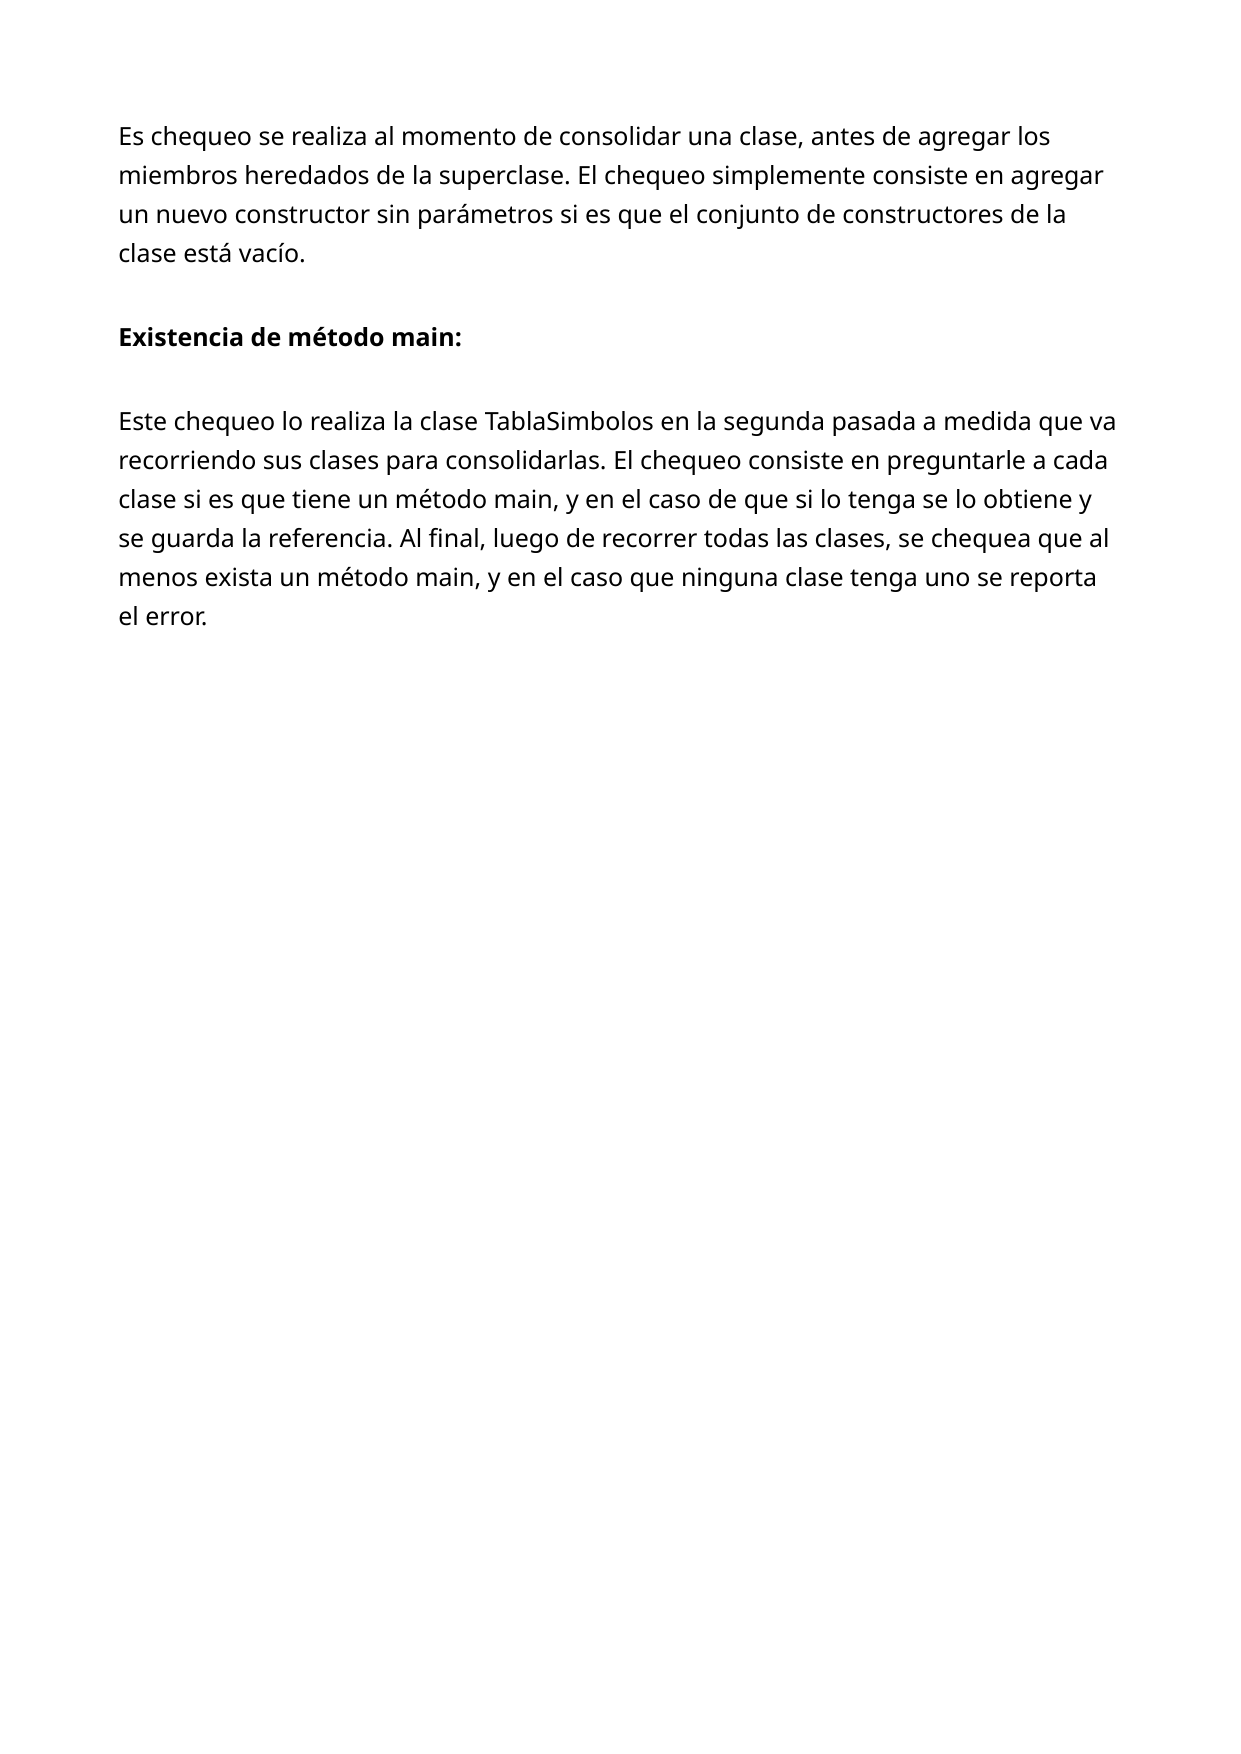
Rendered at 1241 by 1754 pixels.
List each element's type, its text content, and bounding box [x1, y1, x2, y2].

text Existencia de método main: [118, 319, 1122, 353]
text Es chequeo se realiza al momento de consolidar una clase, antes de agregar los miembros heredados de la superclase. El chequeo simplemente consiste en agregar un nuevo constructor sin parámetros si es que el conjunto de constructores de la clase está vacío. [118, 118, 1122, 270]
text Este chequeo lo realiza la clase TablaSimbolos en la segunda pasada a medida que va recorriendo sus clases para consolidarlas. El chequeo consiste en preguntarle a cada clase si es que tiene un método main, y en el caso de que si lo tenga se lo obtiene y se guarda la referencia. Al final, luego de recorrer todas las clases, se chequea que al menos exista un método main, y en el caso que ninguna clase tenga uno se reporta el error. [118, 403, 1122, 633]
